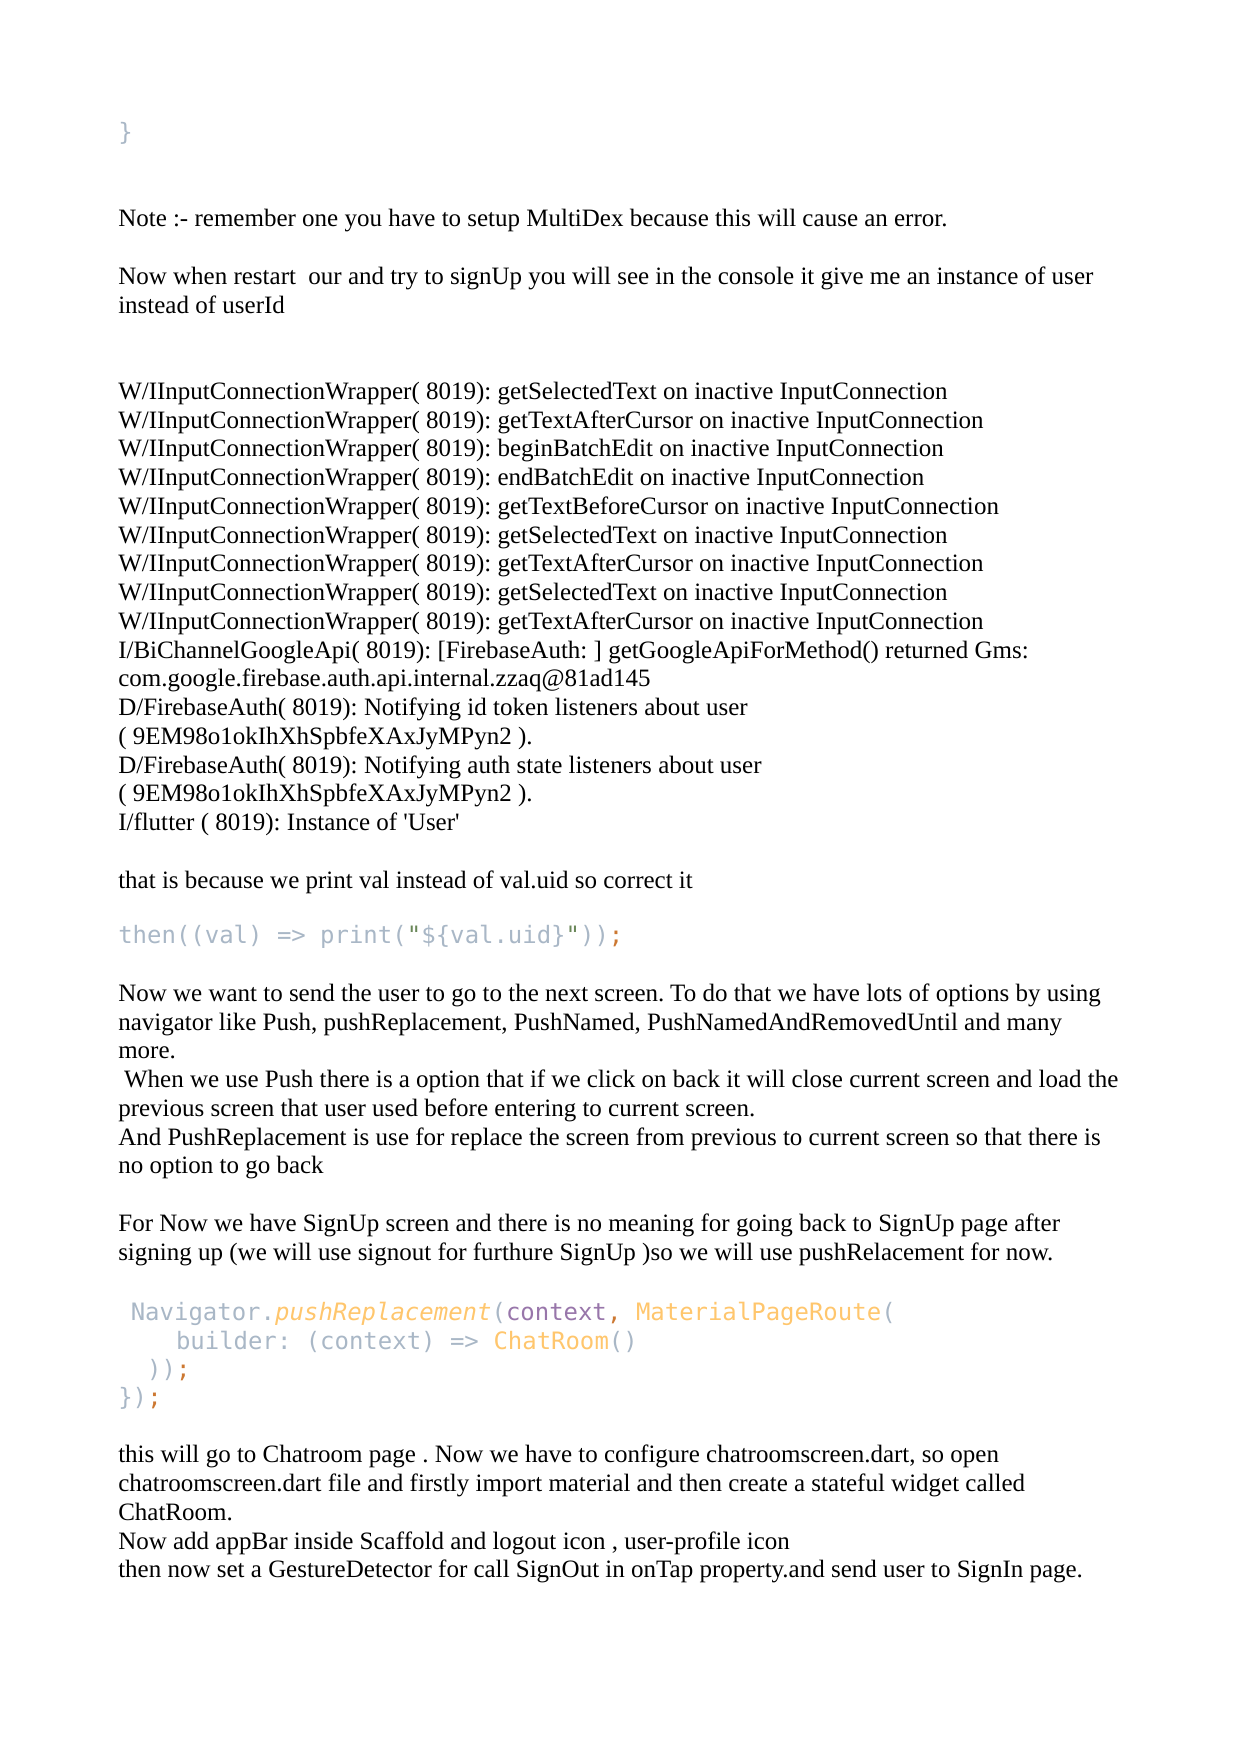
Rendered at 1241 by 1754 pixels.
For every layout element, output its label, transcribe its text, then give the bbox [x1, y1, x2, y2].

text Note :- remember one you have to setup MultiDex because this will cause an error. [118, 203, 1122, 232]
text W/IInputConnectionWrapper( 8019): endBatchEdit on inactive InputConnection [118, 462, 1122, 491]
text I/BiChannelGoogleApi( 8019): [FirebaseAuth: ] getGoogleApiForMethod() returned Gms: com.google.firebase.auth.api.internal.zzaq@81ad145 [118, 635, 1122, 692]
text W/IInputConnectionWrapper( 8019): getTextAfterCursor on inactive InputConnection [118, 405, 1122, 433]
text Now when restart our and try to signUp you will see in the console it give me an instance of user instead of userId [118, 261, 1122, 318]
text W/IInputConnectionWrapper( 8019): getSelectedText on inactive InputConnection [118, 376, 1122, 405]
text Navigator.pushReplacement(context, MaterialPageRoute( builder: (context) => ChatRoom() )); }); [118, 1294, 1122, 1411]
text W/IInputConnectionWrapper( 8019): getSelectedText on inactive InputConnection [118, 577, 1122, 606]
text W/IInputConnectionWrapper( 8019): getSelectedText on inactive InputConnection [118, 520, 1122, 548]
text then now set a GestureDetector for call SignOut in onTap property.and send user to SignIn page. [118, 1554, 1122, 1583]
text For Now we have SignUp screen and there is no meaning for going back to SignUp page after signing up (we will use signout for furthure SignUp )so we will use pushRelacement for now. [118, 1208, 1122, 1266]
text this will go to Chatroom page . Now we have to configure chatroomscreen.dart, so open chatroomscreen.dart file and firstly import material and then create a stateful widget called ChatRoom. [118, 1439, 1122, 1526]
text } [118, 118, 1122, 175]
text D/FirebaseAuth( 8019): Notifying auth state listeners about user ( 9EM98o1okIhXhSpbfeXAxJyMPyn2 ). [118, 750, 1122, 807]
text When we use Push there is a option that if we click on back it will close current screen and load the previous screen that user used before entering to current screen. [118, 1064, 1122, 1122]
text then((val) => print("${val.uid}")); [118, 921, 1122, 949]
text W/IInputConnectionWrapper( 8019): getTextAfterCursor on inactive InputConnection [118, 548, 1122, 577]
text I/flutter ( 8019): Instance of 'User' [118, 807, 1122, 865]
text W/IInputConnectionWrapper( 8019): beginBatchEdit on inactive InputConnection [118, 433, 1122, 462]
text And PushReplacement is use for replace the screen from previous to current screen so that there is no option to go back [118, 1122, 1122, 1179]
text D/FirebaseAuth( 8019): Notifying id token listeners about user ( 9EM98o1okIhXhSpbfeXAxJyMPyn2 ). [118, 692, 1122, 750]
text Now we want to send the user to go to the next screen. To do that we have lots of options by using navigator like Push, pushReplacement, PushNamed, PushNamedAndRemovedUntil and many more. [118, 978, 1122, 1064]
text W/IInputConnectionWrapper( 8019): getTextBeforeCursor on inactive InputConnection [118, 491, 1122, 520]
text Now add appBar inside Scaffold and logout icon , user-profile icon [118, 1526, 1122, 1554]
text that is because we print val instead of val.uid so correct it [118, 865, 1122, 893]
text W/IInputConnectionWrapper( 8019): getTextAfterCursor on inactive InputConnection [118, 606, 1122, 635]
